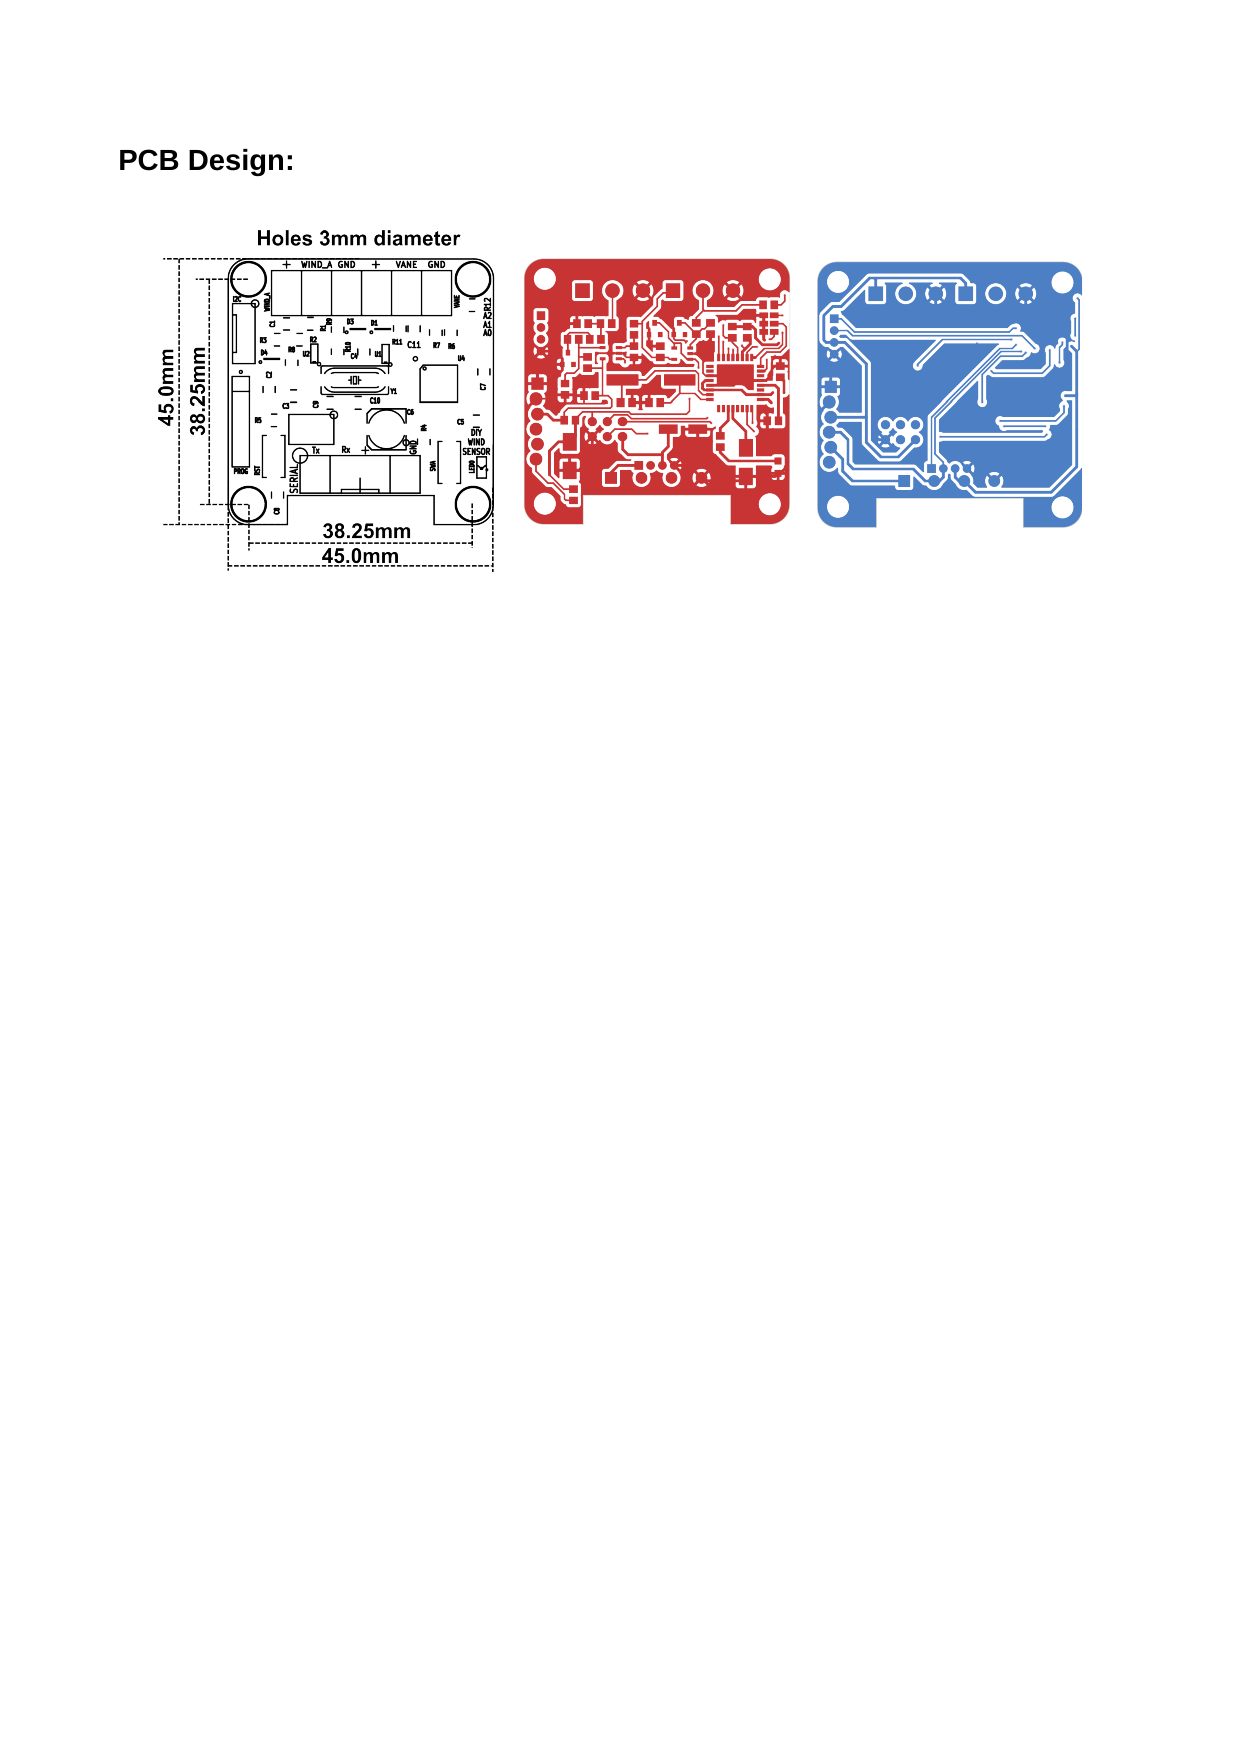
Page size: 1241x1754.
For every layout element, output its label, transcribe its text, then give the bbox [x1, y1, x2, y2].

picture [158, 230, 1083, 572]
subtitle PCB Design: [118, 143, 1122, 177]
